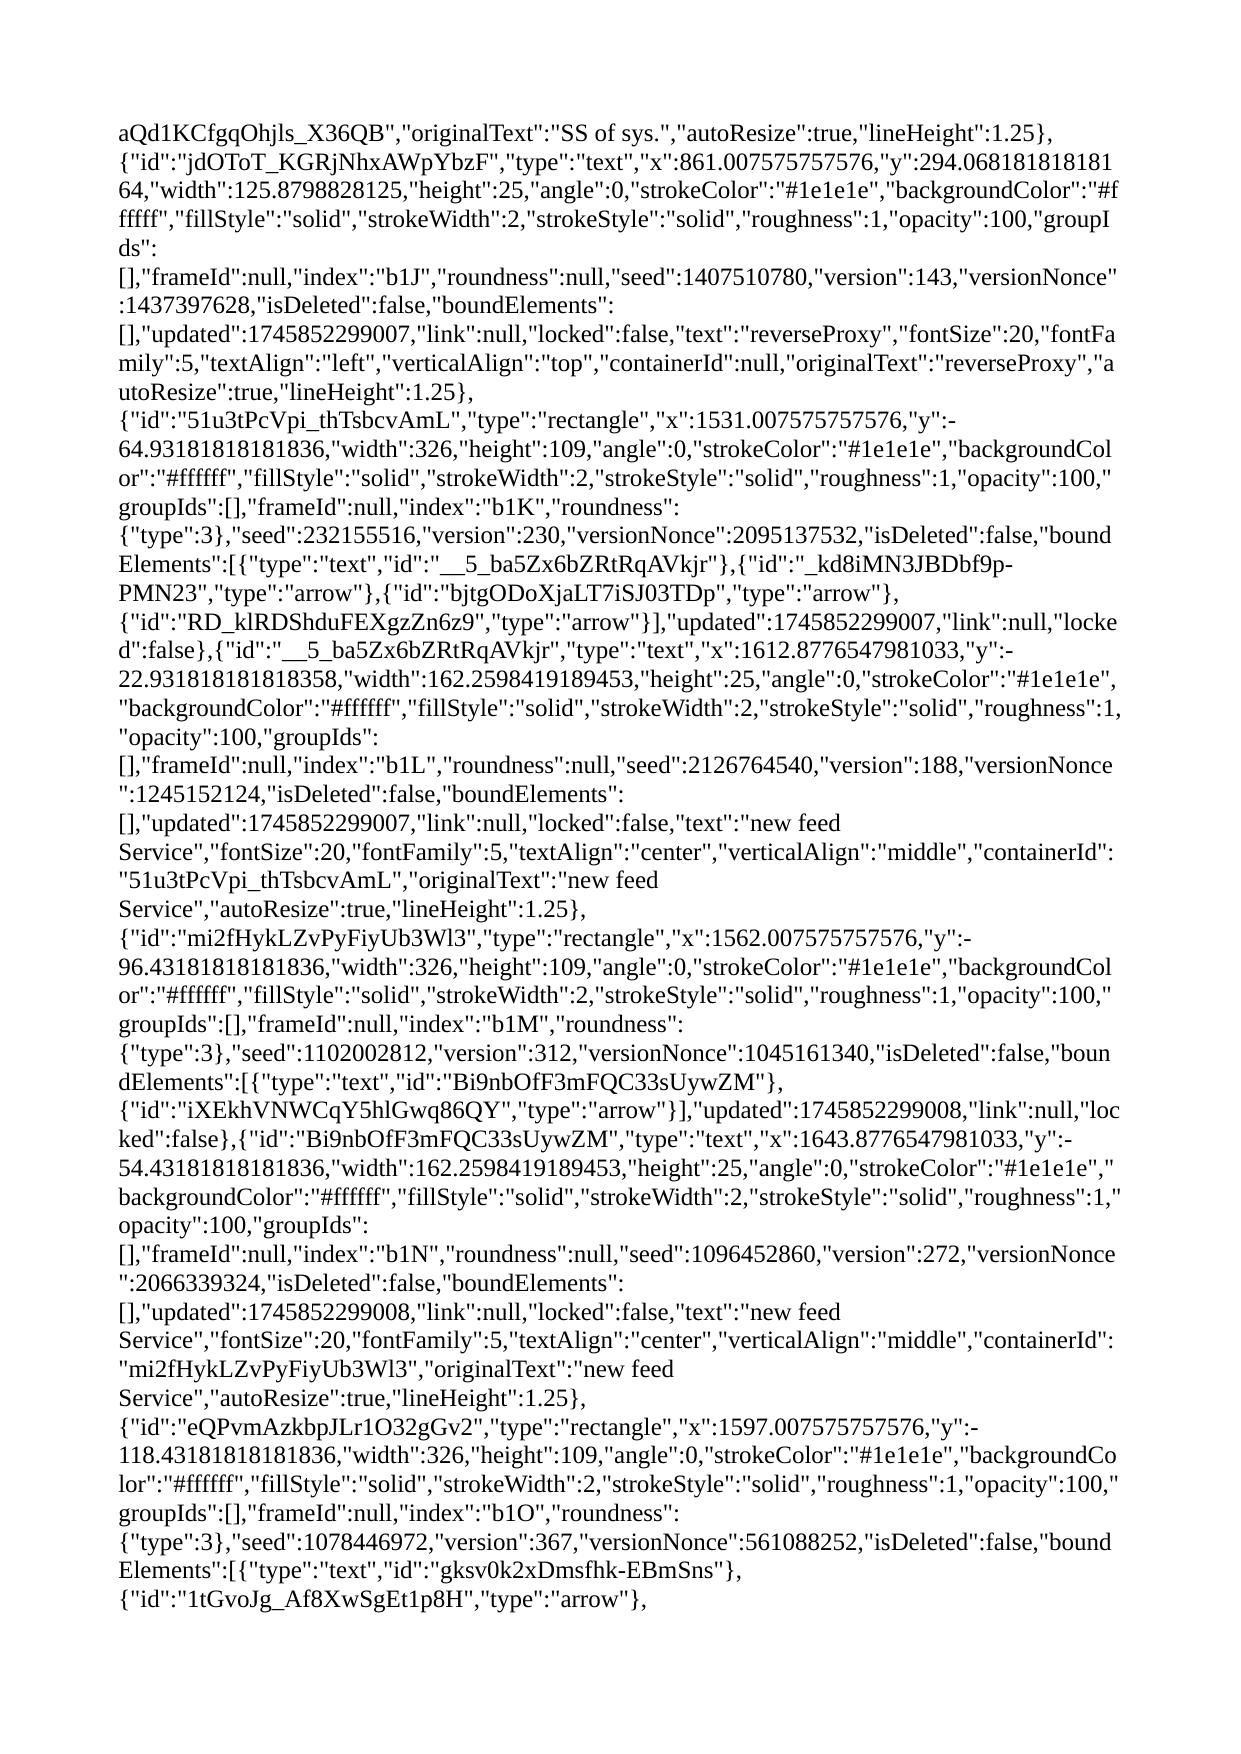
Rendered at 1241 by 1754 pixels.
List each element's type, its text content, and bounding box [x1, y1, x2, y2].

text aQd1KCfgqOhjls_X36QB","originalText":"SS of sys.","autoResize":true,"lineHeight":1.25},{"id":"jdOToT_KGRjNhxAWpYbzF","type":"text","x":861.007575757576,"y":294.06818181818164,"width":125.8798828125,"height":25,"angle":0,"strokeColor":"#1e1e1e","backgroundColor":"#ffffff","fillStyle":"solid","strokeWidth":2,"strokeStyle":"solid","roughness":1,"opacity":100,"groupIds":[],"frameId":null,"index":"b1J","roundness":null,"seed":1407510780,"version":143,"versionNonce":1437397628,"isDeleted":false,"boundElements":[],"updated":1745852299007,"link":null,"locked":false,"text":"reverseProxy","fontSize":20,"fontFamily":5,"textAlign":"left","verticalAlign":"top","containerId":null,"originalText":"reverseProxy","autoResize":true,"lineHeight":1.25},{"id":"51u3tPcVpi_thTsbcvAmL","type":"rectangle","x":1531.007575757576,"y":-64.93181818181836,"width":326,"height":109,"angle":0,"strokeColor":"#1e1e1e","backgroundColor":"#ffffff","fillStyle":"solid","strokeWidth":2,"strokeStyle":"solid","roughness":1,"opacity":100,"groupIds":[],"frameId":null,"index":"b1K","roundness":{"type":3},"seed":232155516,"version":230,"versionNonce":2095137532,"isDeleted":false,"boundElements":[{"type":"text","id":"__5_ba5Zx6bZRtRqAVkjr"},{"id":"_kd8iMN3JBDbf9p-PMN23","type":"arrow"},{"id":"bjtgODoXjaLT7iSJ03TDp","type":"arrow"},{"id":"RD_klRDShduFEXgzZn6z9","type":"arrow"}],"updated":1745852299007,"link":null,"locked":false},{"id":"__5_ba5Zx6bZRtRqAVkjr","type":"text","x":1612.8776547981033,"y":-22.931818181818358,"width":162.2598419189453,"height":25,"angle":0,"strokeColor":"#1e1e1e","backgroundColor":"#ffffff","fillStyle":"solid","strokeWidth":2,"strokeStyle":"solid","roughness":1,"opacity":100,"groupIds":[],"frameId":null,"index":"b1L","roundness":null,"seed":2126764540,"version":188,"versionNonce":1245152124,"isDeleted":false,"boundElements":[],"updated":1745852299007,"link":null,"locked":false,"text":"new feed Service","fontSize":20,"fontFamily":5,"textAlign":"center","verticalAlign":"middle","containerId":"51u3tPcVpi_thTsbcvAmL","originalText":"new feed Service","autoResize":true,"lineHeight":1.25},{"id":"mi2fHykLZvPyFiyUb3Wl3","type":"rectangle","x":1562.007575757576,"y":-96.43181818181836,"width":326,"height":109,"angle":0,"strokeColor":"#1e1e1e","backgroundColor":"#ffffff","fillStyle":"solid","strokeWidth":2,"strokeStyle":"solid","roughness":1,"opacity":100,"groupIds":[],"frameId":null,"index":"b1M","roundness":{"type":3},"seed":1102002812,"version":312,"versionNonce":1045161340,"isDeleted":false,"boundElements":[{"type":"text","id":"Bi9nbOfF3mFQC33sUywZM"},{"id":"iXEkhVNWCqY5hlGwq86QY","type":"arrow"}],"updated":1745852299008,"link":null,"locked":false},{"id":"Bi9nbOfF3mFQC33sUywZM","type":"text","x":1643.8776547981033,"y":-54.43181818181836,"width":162.2598419189453,"height":25,"angle":0,"strokeColor":"#1e1e1e","backgroundColor":"#ffffff","fillStyle":"solid","strokeWidth":2,"strokeStyle":"solid","roughness":1,"opacity":100,"groupIds":[],"frameId":null,"index":"b1N","roundness":null,"seed":1096452860,"version":272,"versionNonce":2066339324,"isDeleted":false,"boundElements":[],"updated":1745852299008,"link":null,"locked":false,"text":"new feed Service","fontSize":20,"fontFamily":5,"textAlign":"center","verticalAlign":"middle","containerId":"mi2fHykLZvPyFiyUb3Wl3","originalText":"new feed Service","autoResize":true,"lineHeight":1.25},{"id":"eQPvmAzkbpJLr1O32gGv2","type":"rectangle","x":1597.007575757576,"y":-118.43181818181836,"width":326,"height":109,"angle":0,"strokeColor":"#1e1e1e","backgroundColor":"#ffffff","fillStyle":"solid","strokeWidth":2,"strokeStyle":"solid","roughness":1,"opacity":100,"groupIds":[],"frameId":null,"index":"b1O","roundness":{"type":3},"seed":1078446972,"version":367,"versionNonce":561088252,"isDeleted":false,"boundElements":[{"type":"text","id":"gksv0k2xDmsfhk-EBmSns"},{"id":"1tGvoJg_Af8XwSgEt1p8H","type":"arrow"}, [118, 118, 1122, 1613]
